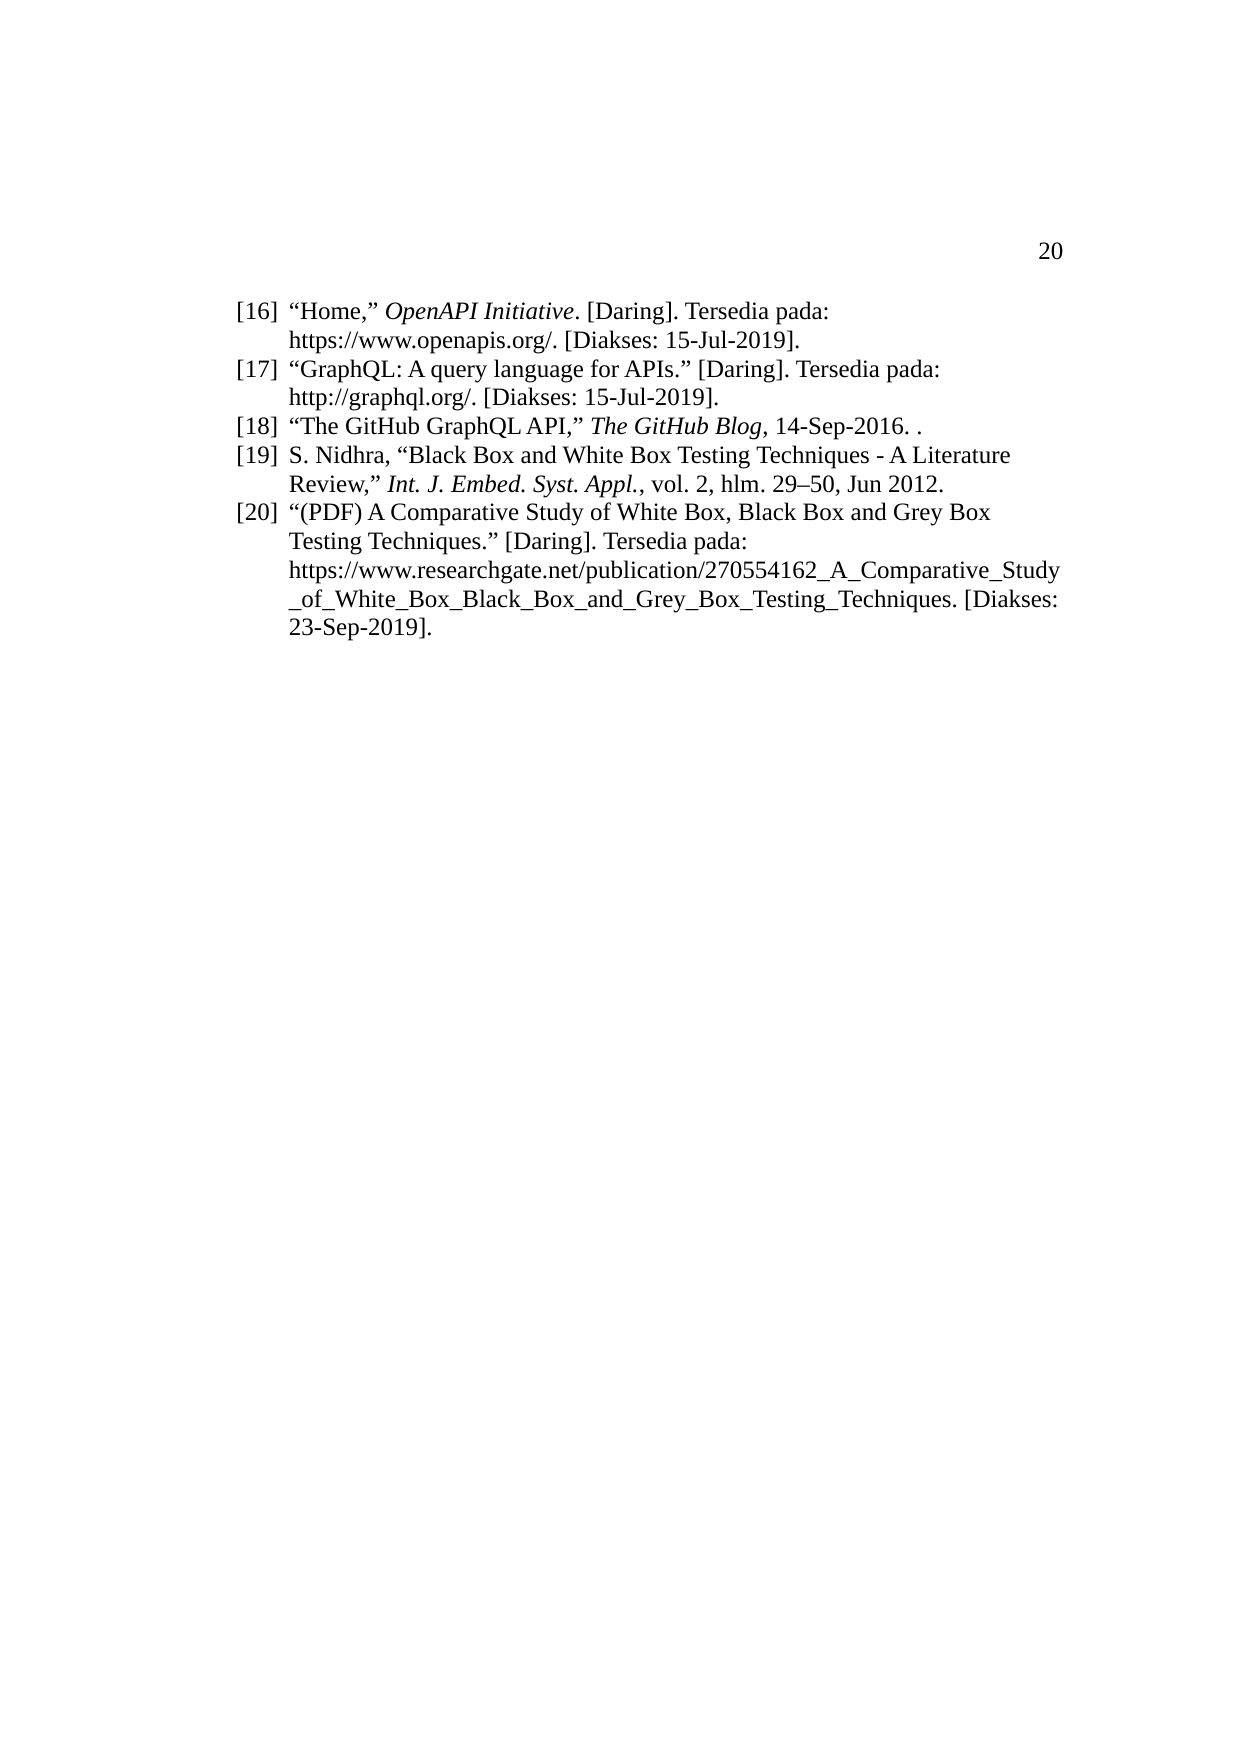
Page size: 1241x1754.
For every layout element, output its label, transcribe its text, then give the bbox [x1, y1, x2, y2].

text [18] “The GitHub GraphQL API,” The GitHub Blog, 14-Sep-2016. . [236, 411, 1063, 440]
text [20] “(PDF) A Comparative Study of White Box, Black Box and Grey Box Testing Techniques.” [Daring]. Tersedia pada: https://www.researchgate.net/publication/270554162_A_Comparative_Study_of_White_Box_Black_Box_and_Grey_Box_Testing_Techniques. [Diakses: 23-Sep-2019]. [236, 497, 1063, 641]
text [19] S. Nidhra, “Black Box and White Box Testing Techniques - A Literature Review,” Int. J. Embed. Syst. Appl., vol. 2, hlm. 29–50, Jun 2012. [236, 440, 1063, 497]
text [16] “Home,” OpenAPI Initiative. [Daring]. Tersedia pada: https://www.openapis.org/. [Diakses: 15-Jul-2019]. [236, 296, 1063, 354]
text [17] “GraphQL: A query language for APIs.” [Daring]. Tersedia pada: http://graphql.org/. [Diakses: 15-Jul-2019]. [236, 354, 1063, 411]
